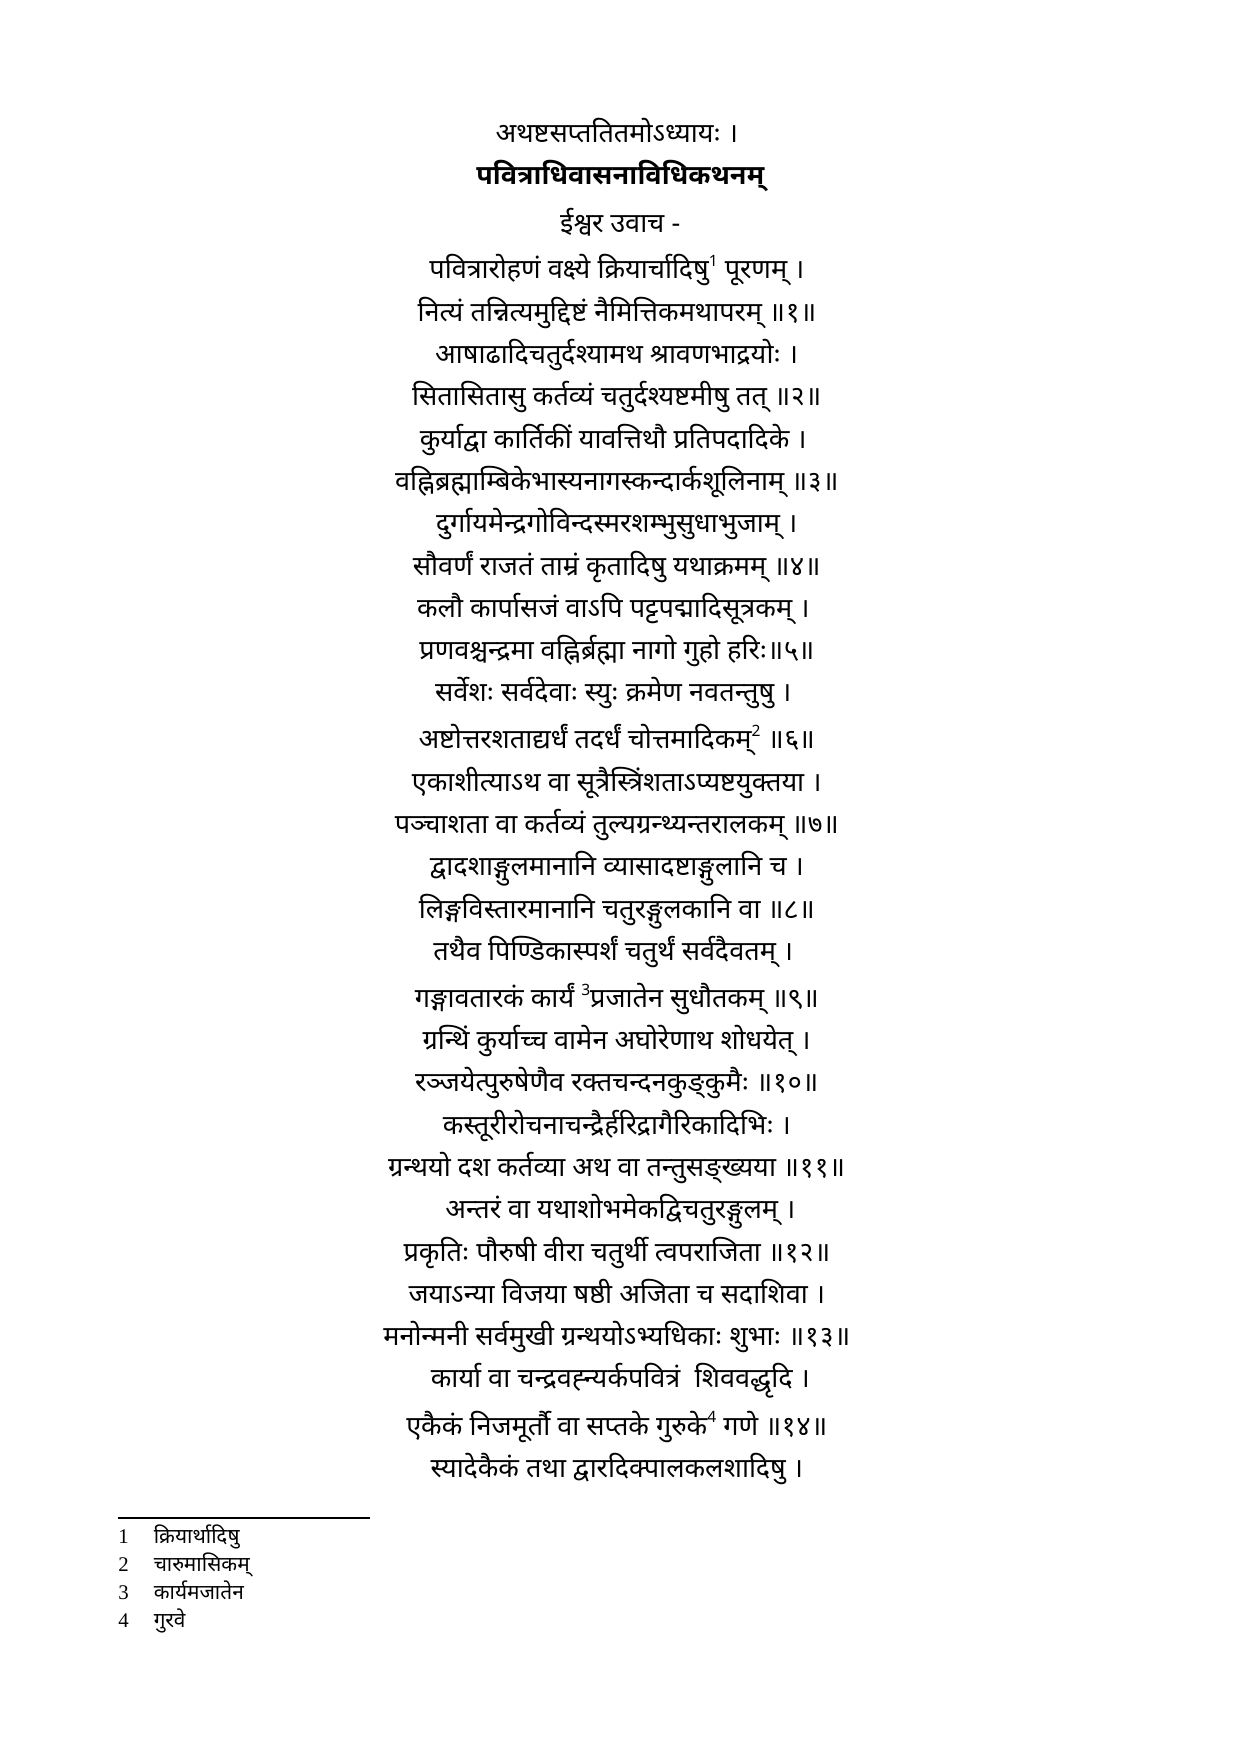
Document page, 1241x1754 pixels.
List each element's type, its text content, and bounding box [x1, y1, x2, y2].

text चारुमासिकम् [118, 1552, 1122, 1580]
text गुरवे [118, 1608, 1122, 1636]
text क्रियार्थादिषु [118, 1524, 1122, 1552]
text कार्यमजातेन [118, 1580, 1122, 1608]
text पञ्चाशता वा कर्तव्यं तुल्यग्रन्थ्यन्तरालकम् ॥७॥ द्वादशाङ्गुलमानानि व्यासादष्टाङ्गुलानि च । लिङ्गविस्तारमानानि चतुरङ्गुलकानि वा ॥८॥ तथैव पिण्डिकास्पर्शं चतुर्थं सर्वदैवतम् । गङ्गावतारकं कार्यं प्रजातेन सुधौतकम् ॥९॥ ग्रन्थिं कुर्याच्च वामेन अघोरेणाथ शोधयेत् । रञ्जयेत्पुरुषेणैव रक्तचन्दनकुङ्कुमैः ॥१०॥ कस्तूरीरोचनाचन्द्रैर्हरिद्रागैरिकादिभिः । ग्रन्थयो दश कर्तव्या अथ वा तन्तुसङ्ख्यया ॥११॥ अन्तरं वा यथाशोभमेकद्विचतुरङ्गुलम् । प्रकृतिः पौरुषी वीरा चतुर्थी त्वपराजिता ॥१२॥ जयाऽन्या विजया षष्ठी अजिता च सदाशिवा । मनोन्मनी सर्वमुखी ग्रन्थयोऽभ्यधिकाः शुभाः ॥१३॥ कार्या वा चन्द्रवह्न्यर्कपवित्रं शिववद्धृदि । एकैकं निजमूर्तौ वा सप्तके गुरुके गणे ॥१४॥ स्यादेकैकं तथा द्वारदिक्पालकलशादिषु । [118, 809, 1122, 1488]
text पवित्राधिवासनाविधिकथनम् ईश्वर उवाच - पवित्रारोहणं वक्ष्ये क्रियार्चादिषु पूरणम् । नित्यं तन्नित्यमुद्दिष्टं नैमित्तिकमथापरम् ॥१॥ आषाढादिचतुर्दश्यामथ श्रावणभाद्रयोः । सितासितासु कर्तव्यं चतुर्दश्यष्टमीषु तत् ॥२॥ कुर्याद्वा कार्तिकीं यावत्तिथौ प्रतिपदादिके । वह्निब्रह्माम्बिकेभास्यनागस्कन्दार्कशूलिनाम् ॥३॥ दुर्गायमेन्द्रगोविन्दस्मरशम्भुसुधाभुजाम् । सौवर्णं राजतं ताम्रं कृतादिषु यथाक्रमम् ॥४॥ कलौ कार्पासजं वाऽपि पट्टपद्मादिसूत्रकम् । प्रणवश्चन्द्रमा वह्निर्ब्रह्मा नागो गुहो हरिः॥५॥ सर्वेशः सर्वदेवाः स्युः क्रमेण नवतन्तुषु । अष्टोत्तरशताद्यर्धं तदर्धं चोत्तमादिकम् ॥६॥ एकाशीत्याऽथ वा सूत्रैस्त्रिंशताऽप्यष्टयुक्तया । [118, 160, 1122, 802]
text अथष्टसप्ततितमोऽध्यायः । [118, 118, 1122, 153]
